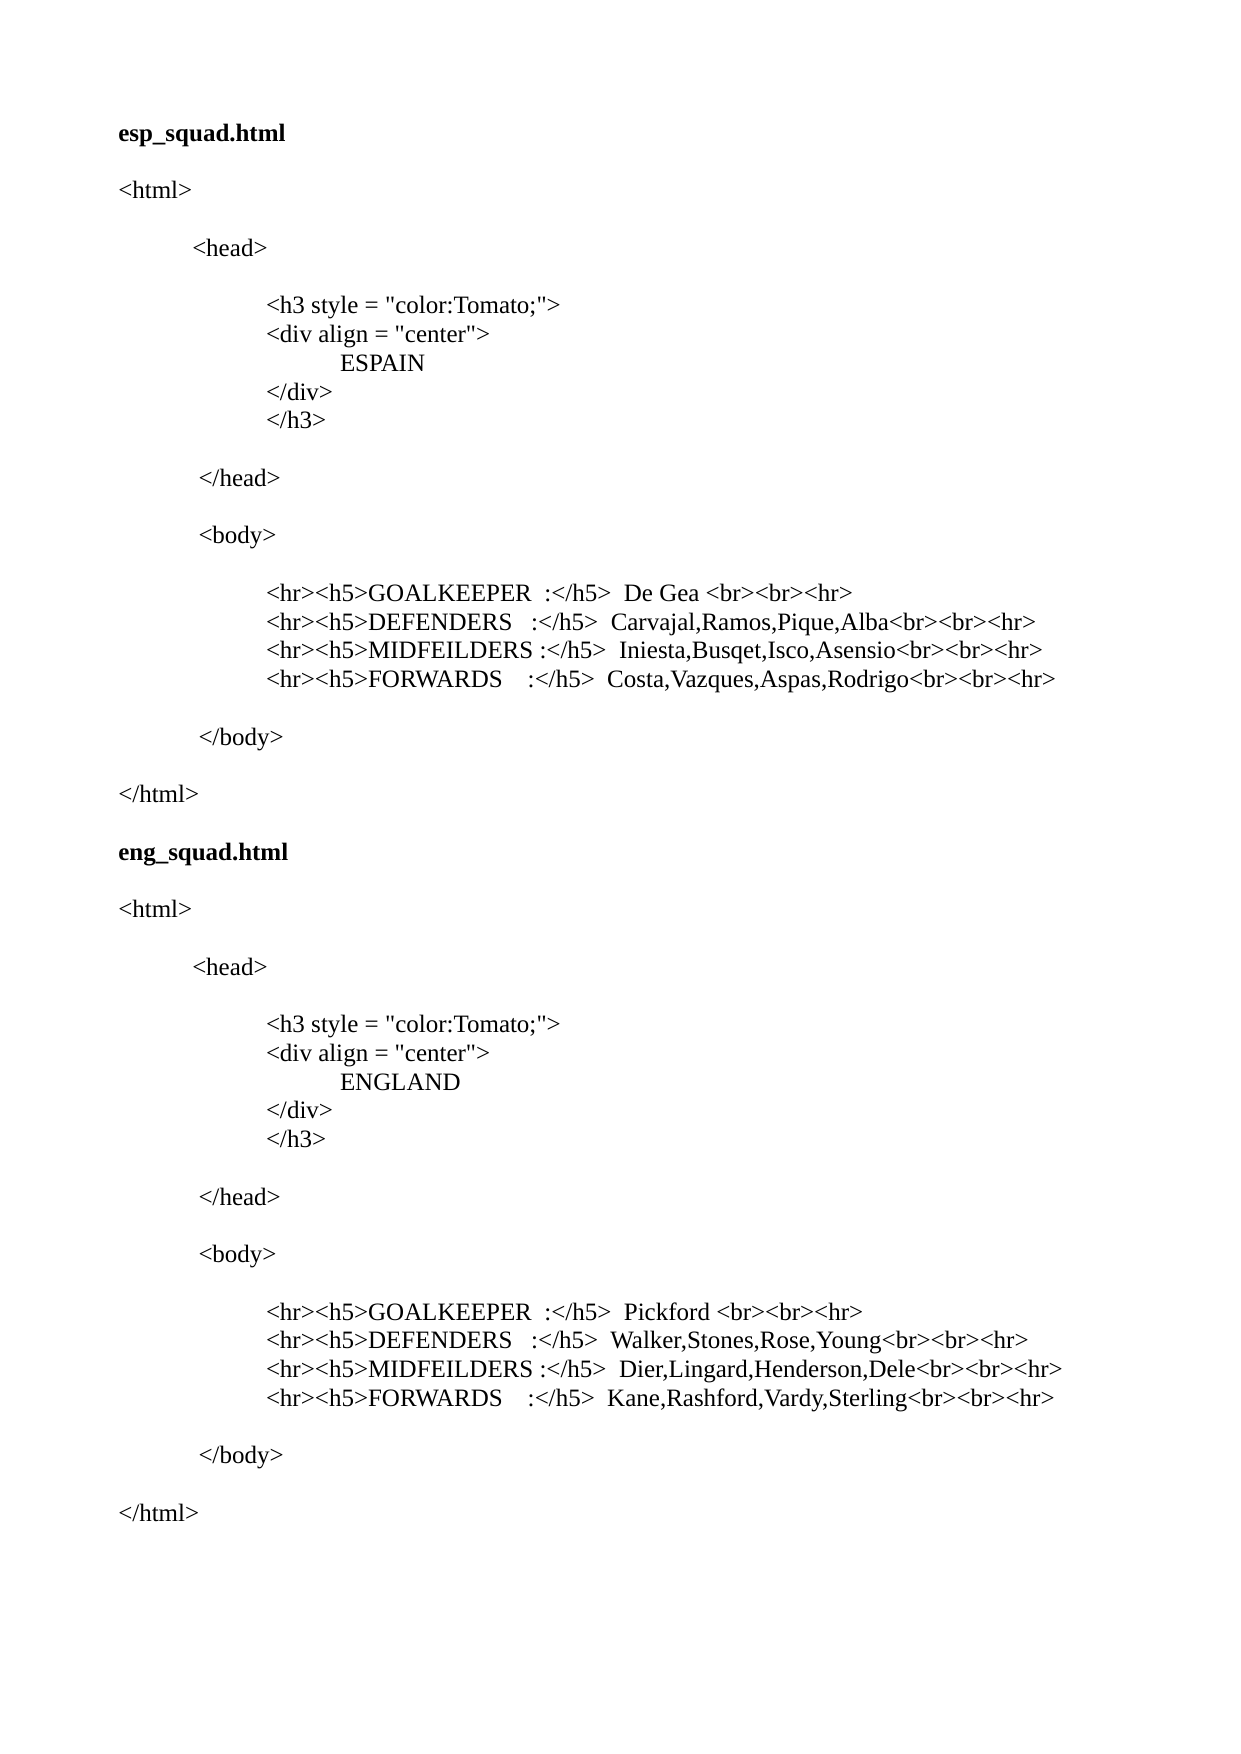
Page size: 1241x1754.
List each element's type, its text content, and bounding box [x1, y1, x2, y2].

text eng_squad.html [118, 837, 1122, 866]
text <h3 style = "color:Tomato;"> [118, 291, 1122, 319]
text </div> [118, 377, 1122, 406]
text <h3 style = "color:Tomato;"> [118, 1009, 1122, 1038]
text <hr><h5>MIDFEILDERS :</h5> Dier,Lingard,Henderson,Dele<br><br><hr> [118, 1354, 1122, 1383]
text <div align = "center"> [118, 319, 1122, 348]
text </h3> [118, 1124, 1122, 1153]
text <html> [118, 176, 1122, 204]
text <hr><h5>FORWARDS :</h5> Costa,Vazques,Aspas,Rodrigo<br><br><hr> [118, 664, 1122, 693]
text <head> [118, 952, 1122, 981]
text <html> [118, 894, 1122, 923]
text <body> [118, 1239, 1122, 1268]
text <hr><h5>MIDFEILDERS :</h5> Iniesta,Busqet,Isco,Asensio<br><br><hr> [118, 636, 1122, 664]
text </html> [118, 1498, 1122, 1527]
text </body> [118, 722, 1122, 751]
text </head> [118, 463, 1122, 492]
text <hr><h5>FORWARDS :</h5> Kane,Rashford,Vardy,Sterling<br><br><hr> [118, 1383, 1122, 1412]
text ESPAIN [118, 348, 1122, 377]
text <body> [118, 521, 1122, 549]
text <hr><h5>GOALKEEPER :</h5> De Gea <br><br><hr> [118, 578, 1122, 607]
text <hr><h5>GOALKEEPER :</h5> Pickford <br><br><hr> [118, 1297, 1122, 1326]
text <hr><h5>DEFENDERS :</h5> Carvajal,Ramos,Pique,Alba<br><br><hr> [118, 607, 1122, 636]
text <div align = "center"> [118, 1038, 1122, 1067]
text <head> [118, 233, 1122, 262]
text </body> [118, 1441, 1122, 1469]
text </div> [118, 1096, 1122, 1124]
text </html> [118, 779, 1122, 808]
text <hr><h5>DEFENDERS :</h5> Walker,Stones,Rose,Young<br><br><hr> [118, 1326, 1122, 1354]
text </h3> [118, 406, 1122, 434]
text ENGLAND [118, 1067, 1122, 1096]
text </head> [118, 1182, 1122, 1211]
text esp_squad.html [118, 118, 1122, 147]
